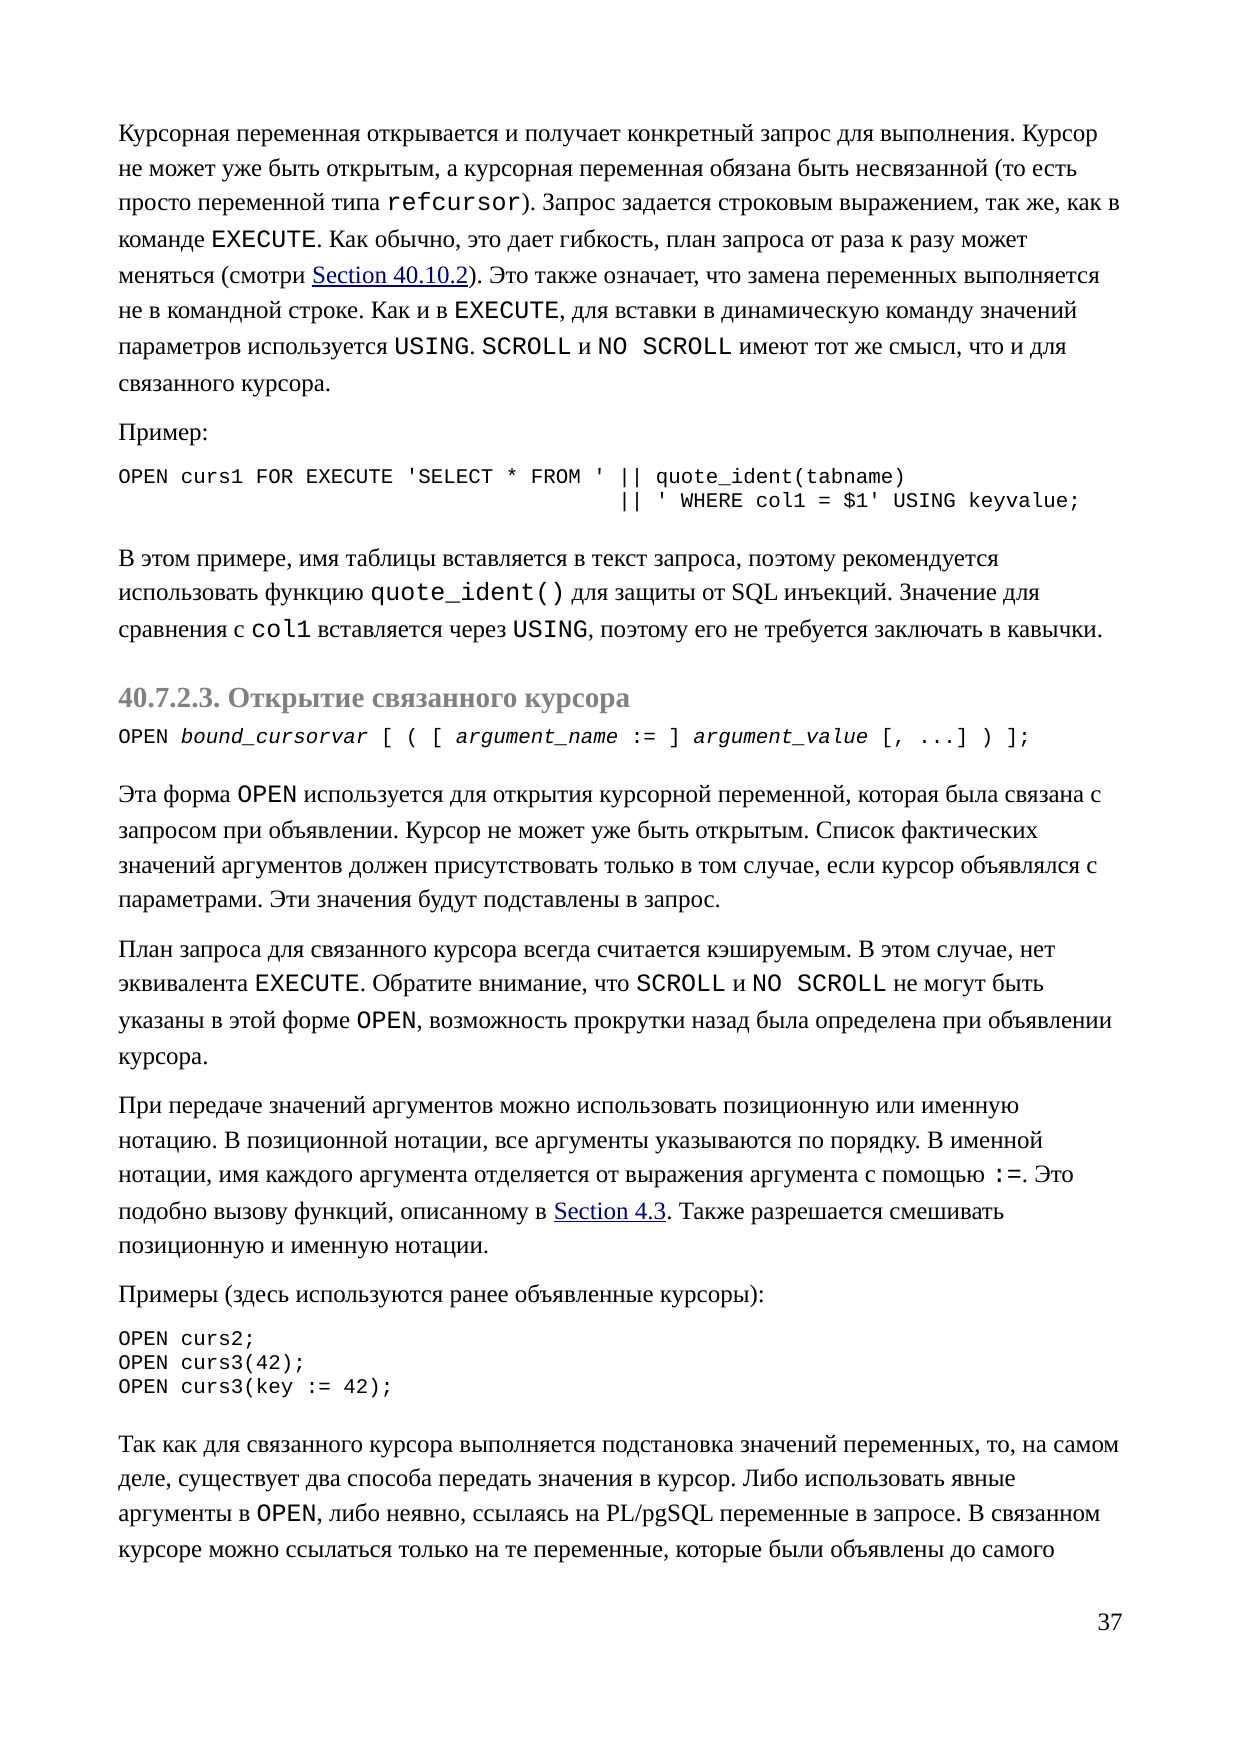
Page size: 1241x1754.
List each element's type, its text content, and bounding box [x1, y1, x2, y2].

text План запроса для связанного курсора всегда считается кэшируемым. В этом случае, нет эквивалента EXECUTE. Обратите внимание, что SCROLL и NO SCROLL не могут быть указаны в этой форме OPEN, возможность прокрутки назад была определена при объявлении курсора. [118, 934, 1122, 1070]
text || ' WHERE col1 = $1' USING keyvalue; [118, 489, 1122, 513]
subtitle 40.7.2.3. Открытие связанного курсора [118, 680, 1122, 713]
text OPEN bound_cursorvar [ ( [ argument_name := ] argument_value [, ...] ) ]; [118, 726, 1122, 749]
text Курсорная переменная открывается и получает конкретный запрос для выполнения. Курсор не может уже быть открытым, а курсорная переменная обязана быть несвязанной (то есть просто переменной типа refcursor). Запрос задается строковым выражением, так же, как в команде EXECUTE. Как обычно, это дает гибкость, план запроса от раза к разу может меняться (смотри Section 40.10.2). Это также означает, что замена переменных выполняется не в командной строке. Как и в EXECUTE, для вставки в динамическую команду значений параметров используется USING. SCROLL и NO SCROLL имеют тот же смысл, что и для связанного курсора. [118, 118, 1122, 397]
text Так как для связанного курсора выполняется подстановка значений переменных, то, на самом деле, существует два способа передать значения в курсор. Либо использовать явные аргументы в OPEN, либо неявно, ссылаясь на PL/pgSQL переменные в запросе. В связанном курсоре можно ссылаться только на те переменные, которые были объявлены до самого [118, 1429, 1122, 1563]
text Пример: [118, 417, 1122, 446]
text OPEN curs3(42); [118, 1352, 1122, 1376]
text Примеры (здесь используются ранее объявленные курсоры): [118, 1279, 1122, 1308]
text Эта форма OPEN используется для открытия курсорной переменной, которая была связана с запросом при объявлении. Курсор не может уже быть открытым. Список фактических значений аргументов должен присутствовать только в том случае, если курсор объявлялся с параметрами. Эти значения будут подставлены в запрос. [118, 779, 1122, 913]
text OPEN curs1 FOR EXECUTE 'SELECT * FROM ' || quote_ident(tabname) [118, 466, 1122, 489]
text В этом примере, имя таблицы вставляется в текст запроса, поэтому рекомендуется использовать функцию quote_ident() для защиты от SQL инъекций. Значение для сравнения с col1 вставляется через USING, поэтому его не требуется заключать в кавычки. [118, 543, 1122, 644]
text OPEN curs3(key := 42); [118, 1376, 1122, 1399]
text OPEN curs2; [118, 1328, 1122, 1352]
text При передаче значений аргументов можно использовать позиционную или именную нотацию. В позиционной нотации, все аргументы указываются по порядку. В именной нотации, имя каждого аргумента отделяется от выражения аргумента с помощью :=. Это подобно вызову функций, описанному в Section 4.3. Также разрешается смешивать позиционную и именную нотации. [118, 1090, 1122, 1259]
